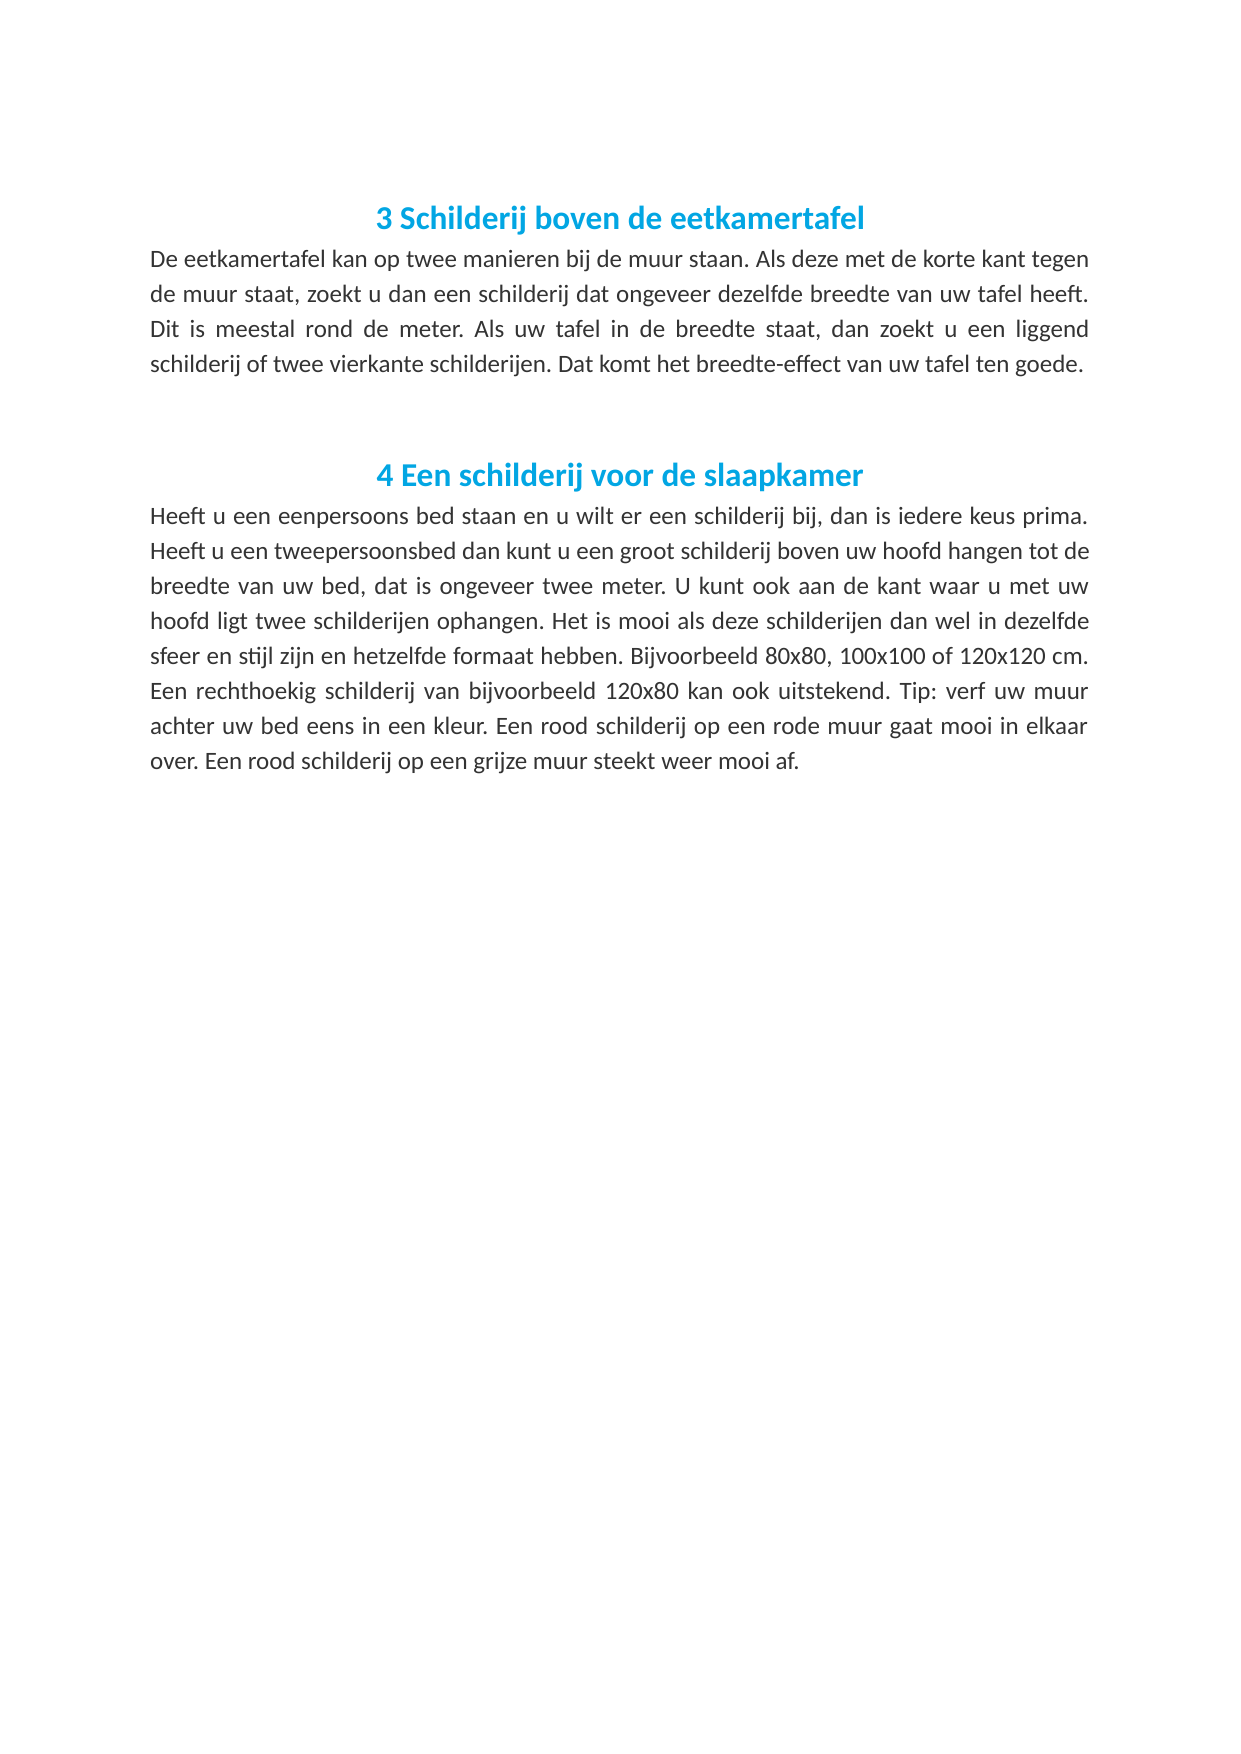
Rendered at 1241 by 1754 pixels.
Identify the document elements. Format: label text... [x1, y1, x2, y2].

text De eetkamertafel kan op twee manieren bij de muur staan. Als deze met de korte kant tegen de muur staat, zoekt u dan een schilderij dat ongeveer dezelfde breedte van uw tafel heeft. Dit is meestal rond de meter. Als uw tafel in de breedte staat, dan zoekt u een liggend schilderij of twee vierkante schilderijen. Dat komt het breedte-effect van uw tafel ten goede. [150, 243, 1091, 379]
text 4 Een schilderij voor de slaapkamer [150, 453, 1091, 494]
text 3 Schilderij boven de eetkamertafel [150, 197, 1091, 237]
text Heeft u een eenpersoons bed staan en u wilt er een schilderij bij, dan is iedere keus prima. Heeft u een tweepersoonsbed dan kunt u een groot schilderij boven uw hoofd hangen tot de breedte van uw bed, dat is ongeveer twee meter. U kunt ook aan de kant waar u met uw hoofd ligt twee schilderijen ophangen. Het is mooi als deze schilderijen dan wel in dezelfde sfeer en stijl zijn en hetzelfde formaat hebben. Bijvoorbeeld 80x80, 100x100 of 120x120 cm. Een rechthoekig schilderij van bijvoorbeeld 120x80 kan ook uitstekend. Tip: verf uw muur achter uw bed eens in een kleur. Een rood schilderij op een rode muur gaat mooi in elkaar over. Een rood schilderij op een grijze muur steekt weer mooi af. [150, 500, 1091, 776]
